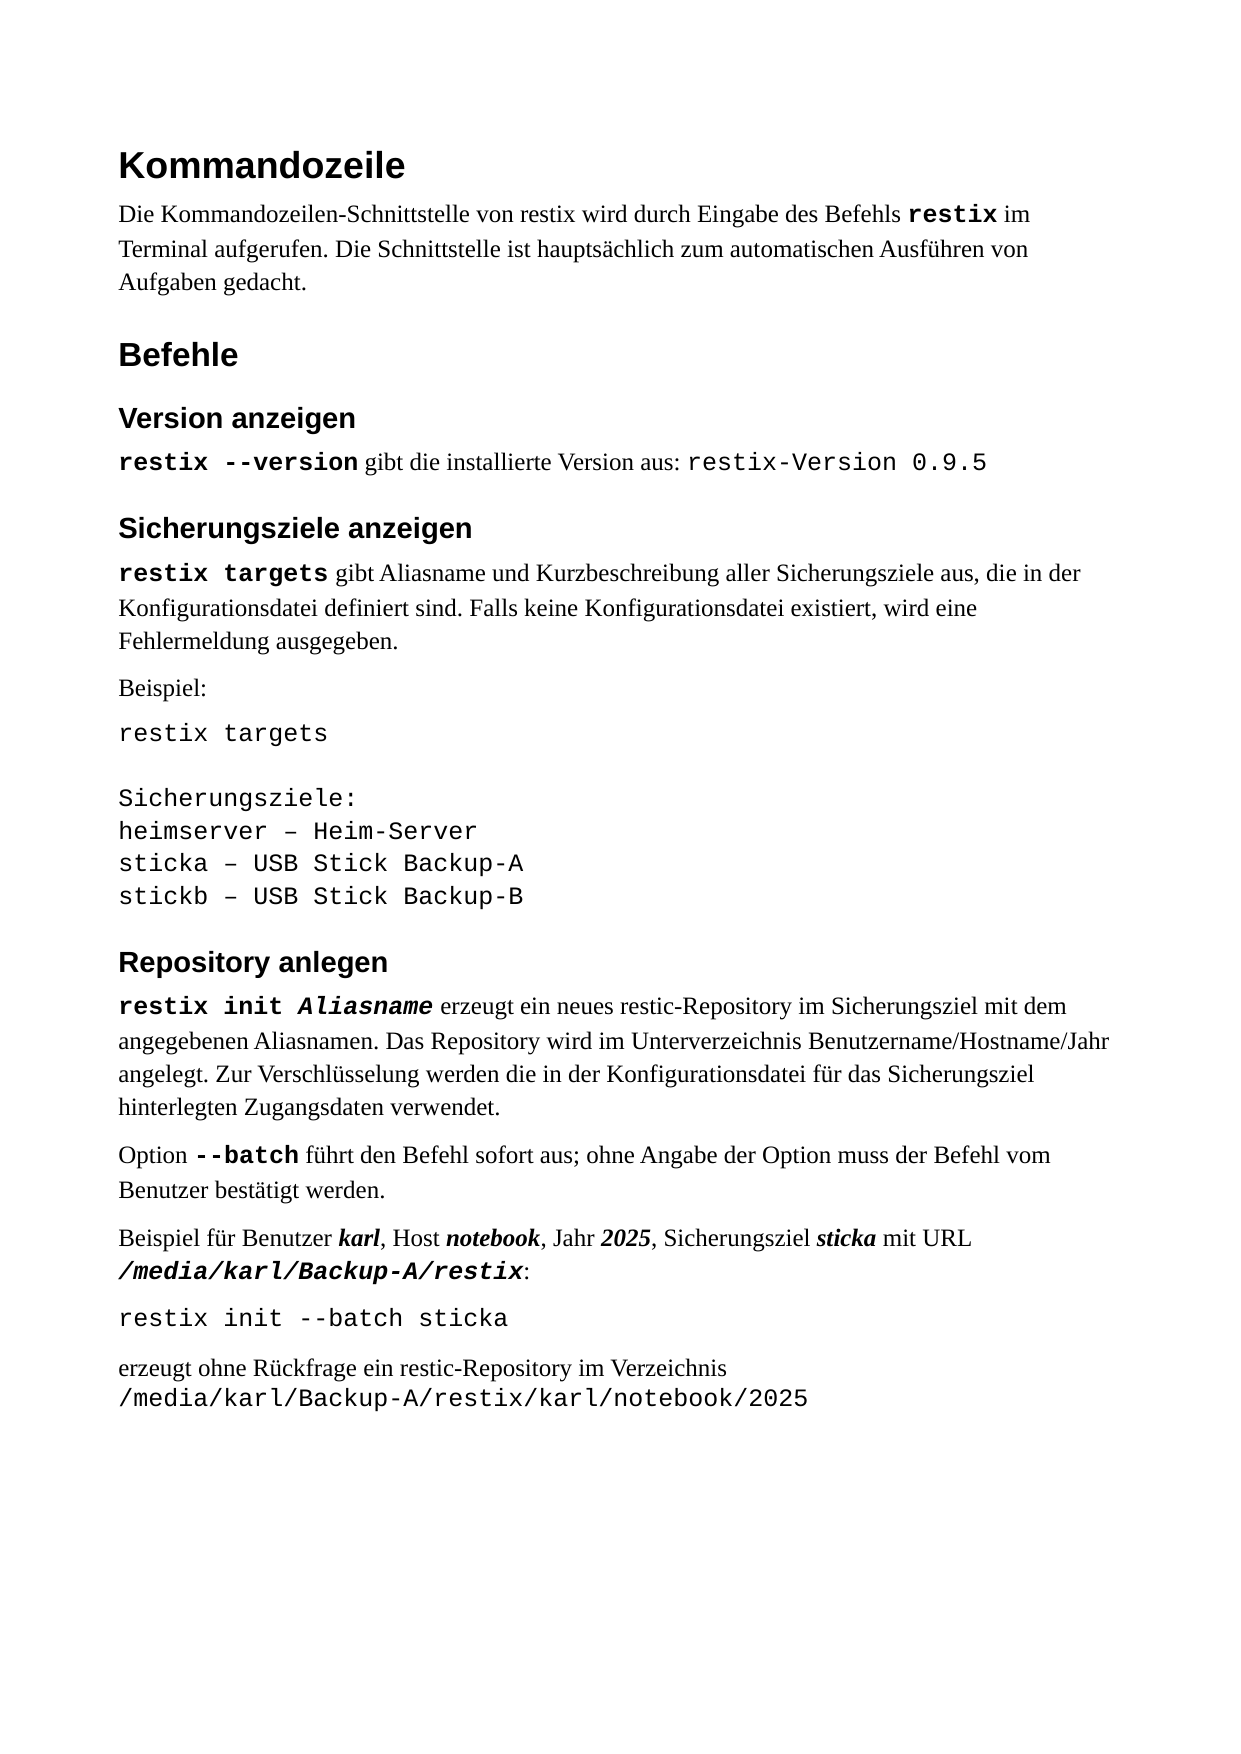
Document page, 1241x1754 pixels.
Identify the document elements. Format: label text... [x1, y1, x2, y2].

text Beispiel für Benutzer karl, Host notebook, Jahr 2025, Sicherungsziel sticka mit URL /media/karl/Backup-A/restix: [118, 1223, 1122, 1287]
text Beispiel: [118, 673, 1122, 702]
text restix --version gibt die installierte Version aus: restix-Version 0.9.5 [118, 447, 1122, 478]
text Option --batch führt den Befehl sofort aus; ohne Angabe der Option muss der Befehl vom Benutzer bestätigt werden. [118, 1140, 1122, 1204]
text restix init Aliasname erzeugt ein neues restic-Repository im Sicherungsziel mit dem angegebenen Aliasnamen. Das Repository wird im Unterverzeichnis Benutzername/Hostname/Jahr angelegt. Zur Verschlüsselung werden die in der Konfigurationsdatei für das Sicherungsziel hinterlegten Zugangsdaten verwendet. [118, 991, 1122, 1121]
text erzeugt ohne Rückfrage ein restic-Repository im Verzeichnis /media/karl/Backup-A/restix/karl/notebook/2025 [118, 1353, 1122, 1414]
text restix targets Sicherungsziele: heimserver – Heim-Server sticka – USB Stick Backup-A stickb – USB Stick Backup-B [118, 721, 1122, 912]
subtitle Sicherungsziele anzeigen [118, 511, 1122, 545]
text Die Kommandozeilen-Schnittstelle von restix wird durch Eingabe des Befehls restix im Terminal aufgerufen. Die Schnittstelle ist hauptsächlich zum automatischen Ausführen von Aufgaben gedacht. [118, 199, 1122, 296]
text restix targets gibt Aliasname und Kurzbeschreibung aller Sicherungsziele aus, die in der Konfigurationsdatei definiert sind. Falls keine Konfigurationsdatei existiert, wird eine Fehlermeldung ausgegeben. [118, 557, 1122, 654]
subtitle Kommandozeile [118, 143, 1122, 186]
subtitle Repository anlegen [118, 945, 1122, 979]
subtitle Version anzeigen [118, 401, 1122, 434]
text restix init --batch sticka [118, 1306, 1122, 1334]
subtitle Befehle [118, 335, 1122, 374]
